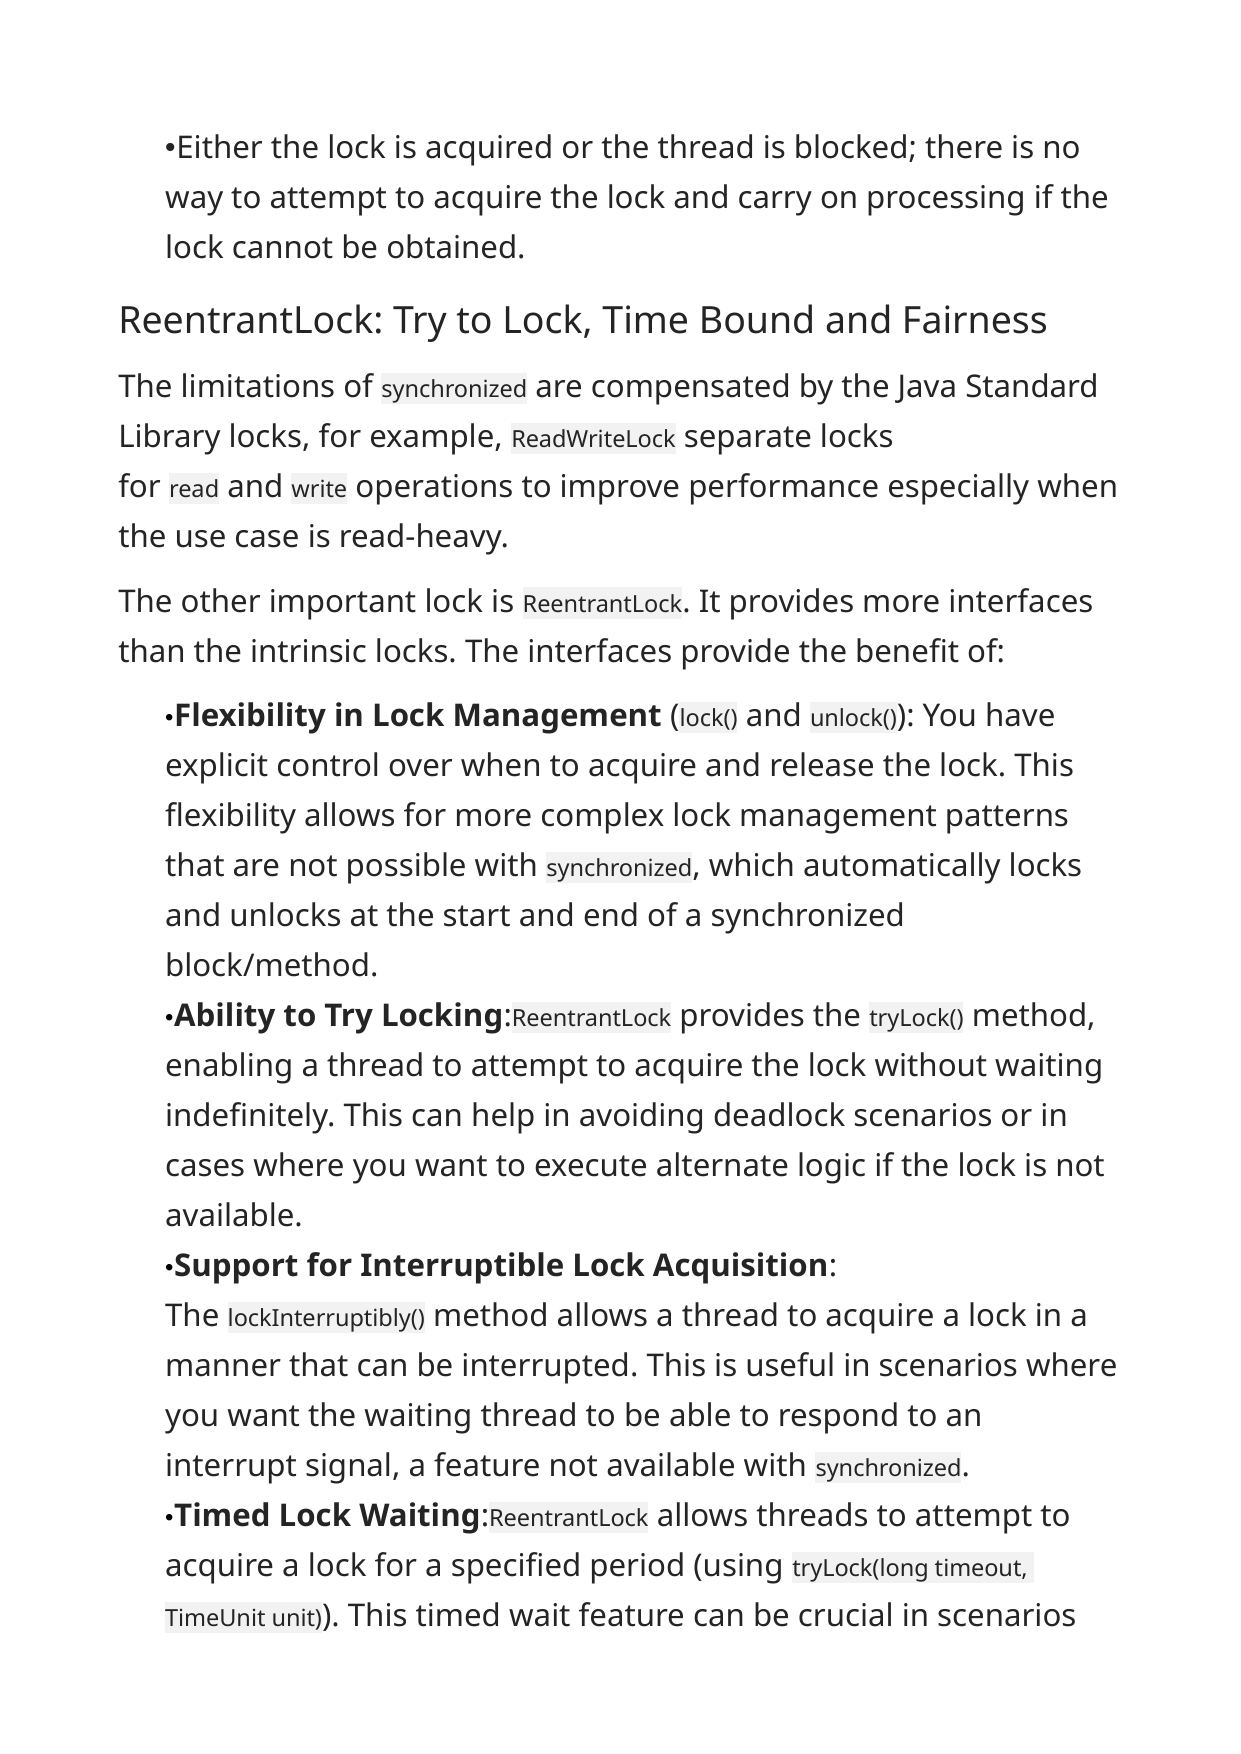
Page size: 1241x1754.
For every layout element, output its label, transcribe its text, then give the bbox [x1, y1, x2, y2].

list Timed Lock Waiting:ReentrantLock allows threads to attempt to acquire a lock for a specified period (using tryLock(long timeout, TimeUnit unit)). This timed wait feature can be crucial in scenarios [165, 1486, 1122, 1636]
list Support for Interruptible Lock Acquisition: The lockInterruptibly() method allows a thread to acquire a lock in a manner that can be interrupted. This is useful in scenarios where you want the waiting thread to be able to respond to an interrupt signal, a feature not available with synchronized. [165, 1236, 1122, 1486]
list Flexibility in Lock Management (lock() and unlock()): You have explicit control over when to acquire and release the lock. This flexibility allows for more complex lock management patterns that are not possible with synchronized, which automatically locks and unlocks at the start and end of a synchronized block/method. [165, 686, 1122, 986]
list Either the lock is acquired or the thread is blocked; there is no way to attempt to acquire the lock and carry on processing if the lock cannot be obtained. [165, 118, 1122, 268]
text The other important lock is ReentrantLock. It provides more interfaces than the intrinsic locks. The interfaces provide the benefit of: [118, 571, 1122, 671]
list Ability to Try Locking:ReentrantLock provides the tryLock() method, enabling a thread to attempt to acquire the lock without waiting indefinitely. This can help in avoiding deadlock scenarios or in cases where you want to execute alternate logic if the lock is not available. [165, 986, 1122, 1236]
subtitle ReentrantLock: Try to Lock, Time Bound and Fairness [118, 293, 1122, 344]
text The limitations of synchronized are compensated by the Java Standard Library locks, for example, ReadWriteLock separate locks for read and write operations to improve performance especially when the use case is read-heavy. [118, 357, 1122, 557]
